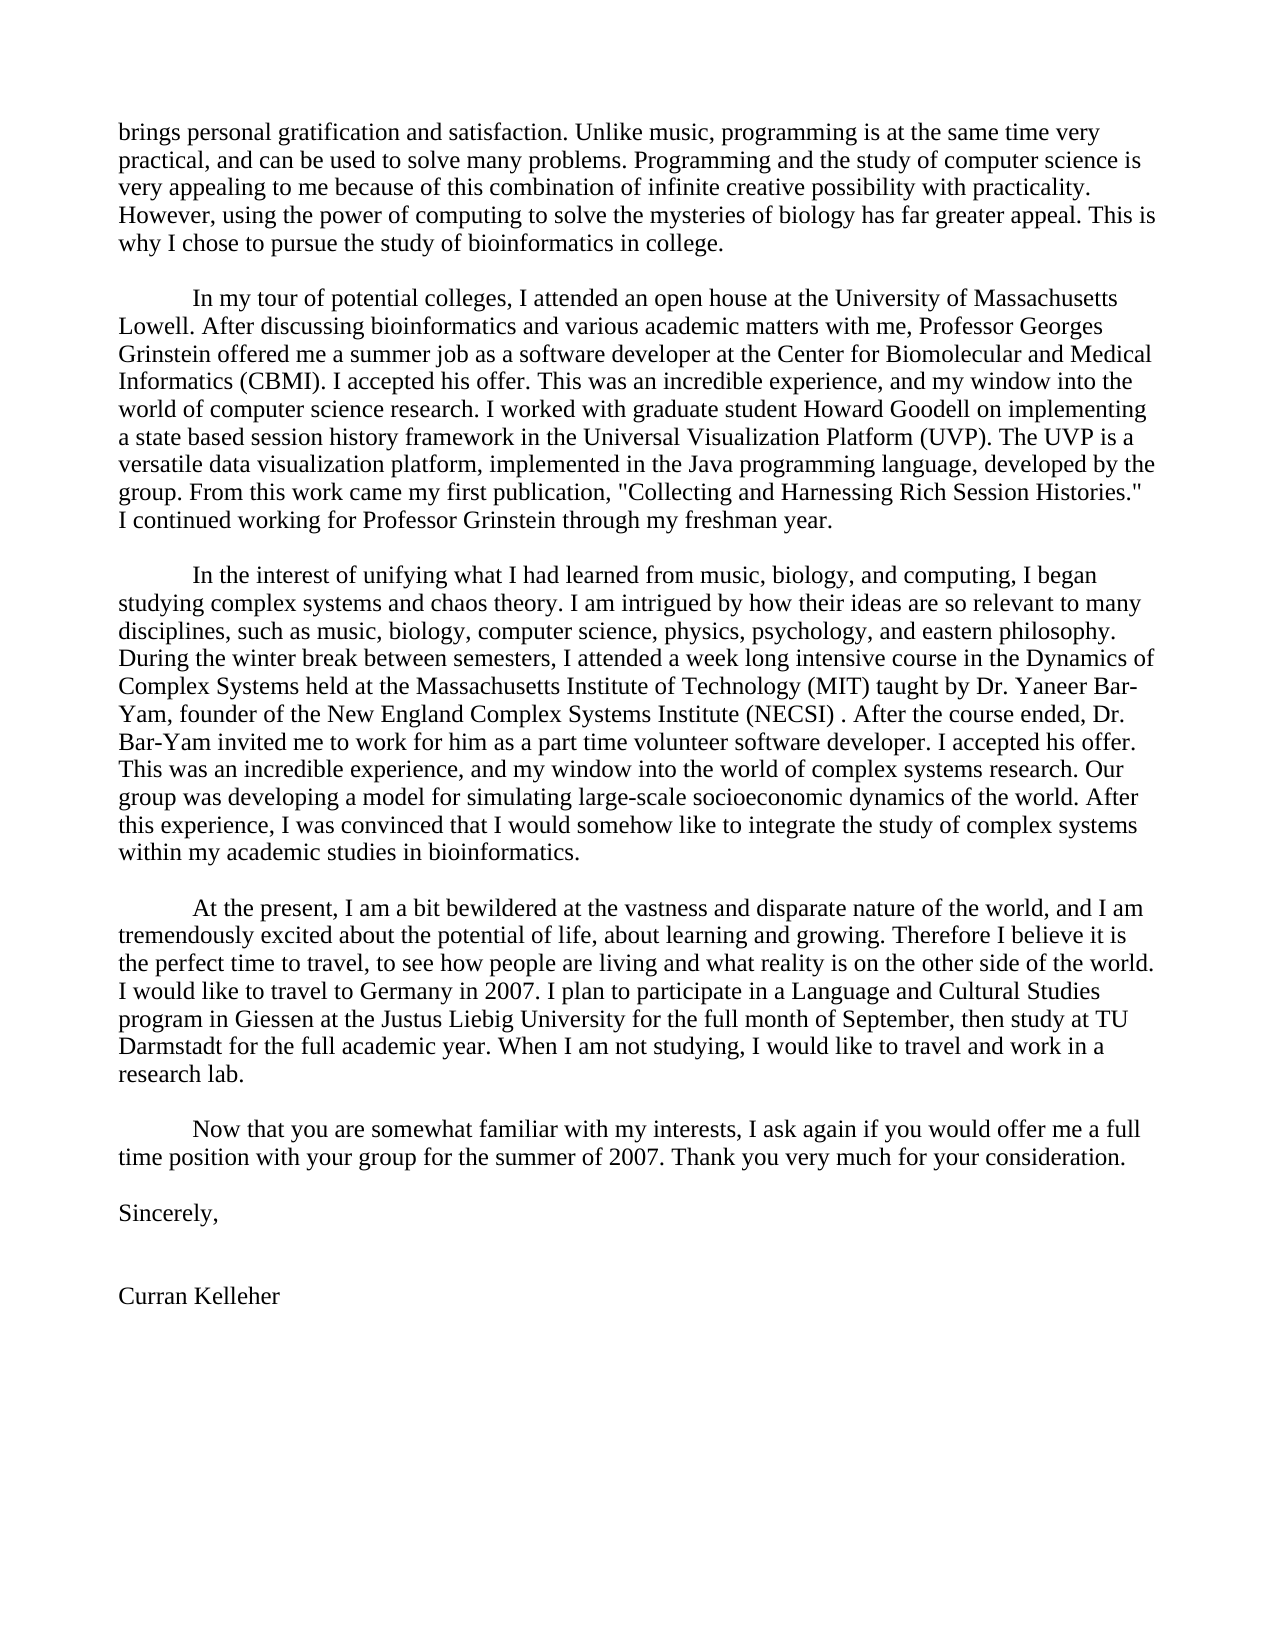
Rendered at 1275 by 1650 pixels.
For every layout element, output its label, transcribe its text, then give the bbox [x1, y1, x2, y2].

text At the present, I am a bit bewildered at the vastness and disparate nature of the world, and I am tremendously excited about the potential of life, about learning and growing. Therefore I believe it is the perfect time to travel, to see how people are living and what reality is on the other side of the world. I would like to travel to Germany in 2007. I plan to participate in a Language and Cultural Studies program in Giessen at the Justus Liebig University for the full month of September, then study at TU Darmstadt for the full academic year. When I am not studying, I would like to travel and work in a research lab. [118, 894, 1157, 1088]
text Curran Kelleher [118, 1282, 1157, 1309]
text Sincerely, [118, 1199, 1157, 1254]
text brings personal gratification and satisfaction. Unlike music, programming is at the same time very practical, and can be used to solve many problems. Programming and the study of computer science is very appealing to me because of this combination of infinite creative possibility with practicality. However, using the power of computing to solve the mysteries of biology has far greater appeal. This is why I chose to pursue the study of bioinformatics in college. [118, 118, 1157, 257]
text Now that you are somewhat familiar with my interests, I ask again if you would offer me a full time position with your group for the summer of 2007. Thank you very much for your consideration. [118, 1116, 1157, 1171]
text In the interest of unifying what I had learned from music, biology, and computing, I began studying complex systems and chaos theory. I am intrigued by how their ideas are so relevant to many disciplines, such as music, biology, computer science, physics, psychology, and eastern philosophy. During the winter break between semesters, I attended a week long intensive course in the Dynamics of Complex Systems held at the Massachusetts Institute of Technology (MIT) taught by Dr. Yaneer Bar-Yam, founder of the New England Complex Systems Institute (NECSI) . After the course ended, Dr. Bar-Yam invited me to work for him as a part time volunteer software developer. I accepted his offer. This was an incredible experience, and my window into the world of complex systems research. Our group was developing a model for simulating large-scale socioeconomic dynamics of the world. After this experience, I was convinced that I would somehow like to integrate the study of complex systems within my academic studies in bioinformatics. [118, 561, 1157, 866]
text In my tour of potential colleges, I attended an open house at the University of Massachusetts Lowell. After discussing bioinformatics and various academic matters with me, Professor Georges Grinstein offered me a summer job as a software developer at the Center for Biomolecular and Medical Informatics (CBMI). I accepted his offer. This was an incredible experience, and my window into the world of computer science research. I worked with graduate student Howard Goodell on implementing a state based session history framework in the Universal Visualization Platform (UVP). The UVP is a versatile data visualization platform, implemented in the Java programming language, developed by the group. From this work came my first publication, "Collecting and Harnessing Rich Session Histories." I continued working for Professor Grinstein through my freshman year. [118, 284, 1157, 534]
